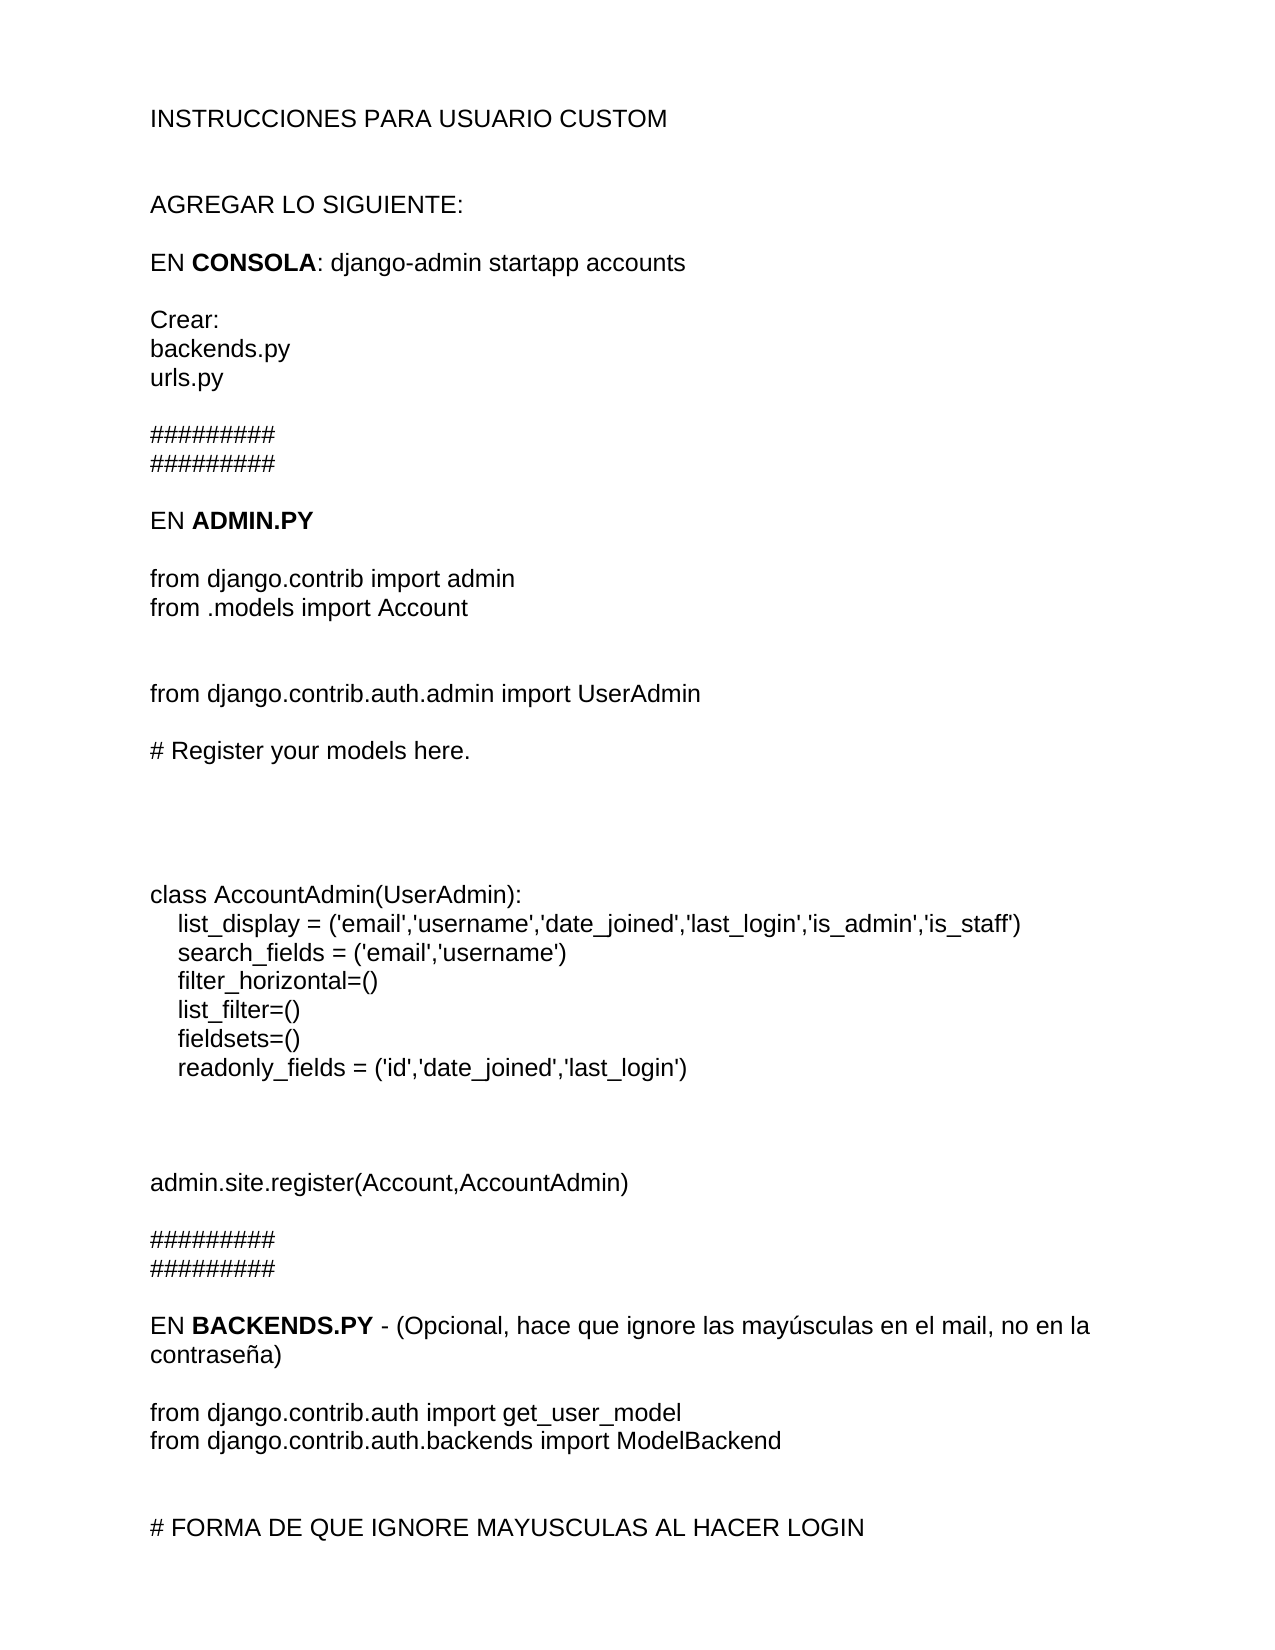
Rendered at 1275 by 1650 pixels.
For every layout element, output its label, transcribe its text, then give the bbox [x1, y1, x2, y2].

text Crear: [150, 305, 1125, 334]
text # FORMA DE QUE IGNORE MAYUSCULAS AL HACER LOGIN [150, 1512, 1125, 1541]
text ######### [150, 449, 1125, 477]
text EN ADMIN.PY [150, 506, 1125, 535]
text filter_horizontal=() [150, 966, 1125, 995]
text admin.site.register(Account,AccountAdmin) [150, 1167, 1125, 1196]
text ######### [150, 1225, 1125, 1254]
text fieldsets=() [150, 1024, 1125, 1052]
text EN CONSOLA: django-admin startapp accounts [150, 247, 1125, 276]
text from .models import Account [150, 592, 1125, 621]
text from django.contrib.auth.backends import ModelBackend [150, 1426, 1125, 1455]
text EN BACKENDS.PY - (Opcional, hace que ignore las mayúsculas en el mail, no en la contraseña) [150, 1311, 1125, 1369]
text from django.contrib import admin [150, 564, 1125, 592]
text search_fields = ('email','username') [150, 937, 1125, 966]
text AGREGAR LO SIGUIENTE: [150, 190, 1125, 219]
text backends.py [150, 334, 1125, 362]
text readonly_fields = ('id','date_joined','last_login') [150, 1052, 1125, 1081]
text ######### [150, 1254, 1125, 1282]
text list_filter=() [150, 995, 1125, 1024]
text INSTRUCCIONES PARA USUARIO CUSTOM [150, 104, 1125, 132]
text ######### [150, 420, 1125, 449]
text # Register your models here. [150, 736, 1125, 765]
text urls.py [150, 362, 1125, 391]
text from django.contrib.auth.admin import UserAdmin [150, 679, 1125, 707]
text list_display = ('email','username','date_joined','last_login','is_admin','is_staff') [150, 909, 1125, 937]
text class AccountAdmin(UserAdmin): [150, 880, 1125, 909]
text from django.contrib.auth import get_user_model [150, 1397, 1125, 1426]
